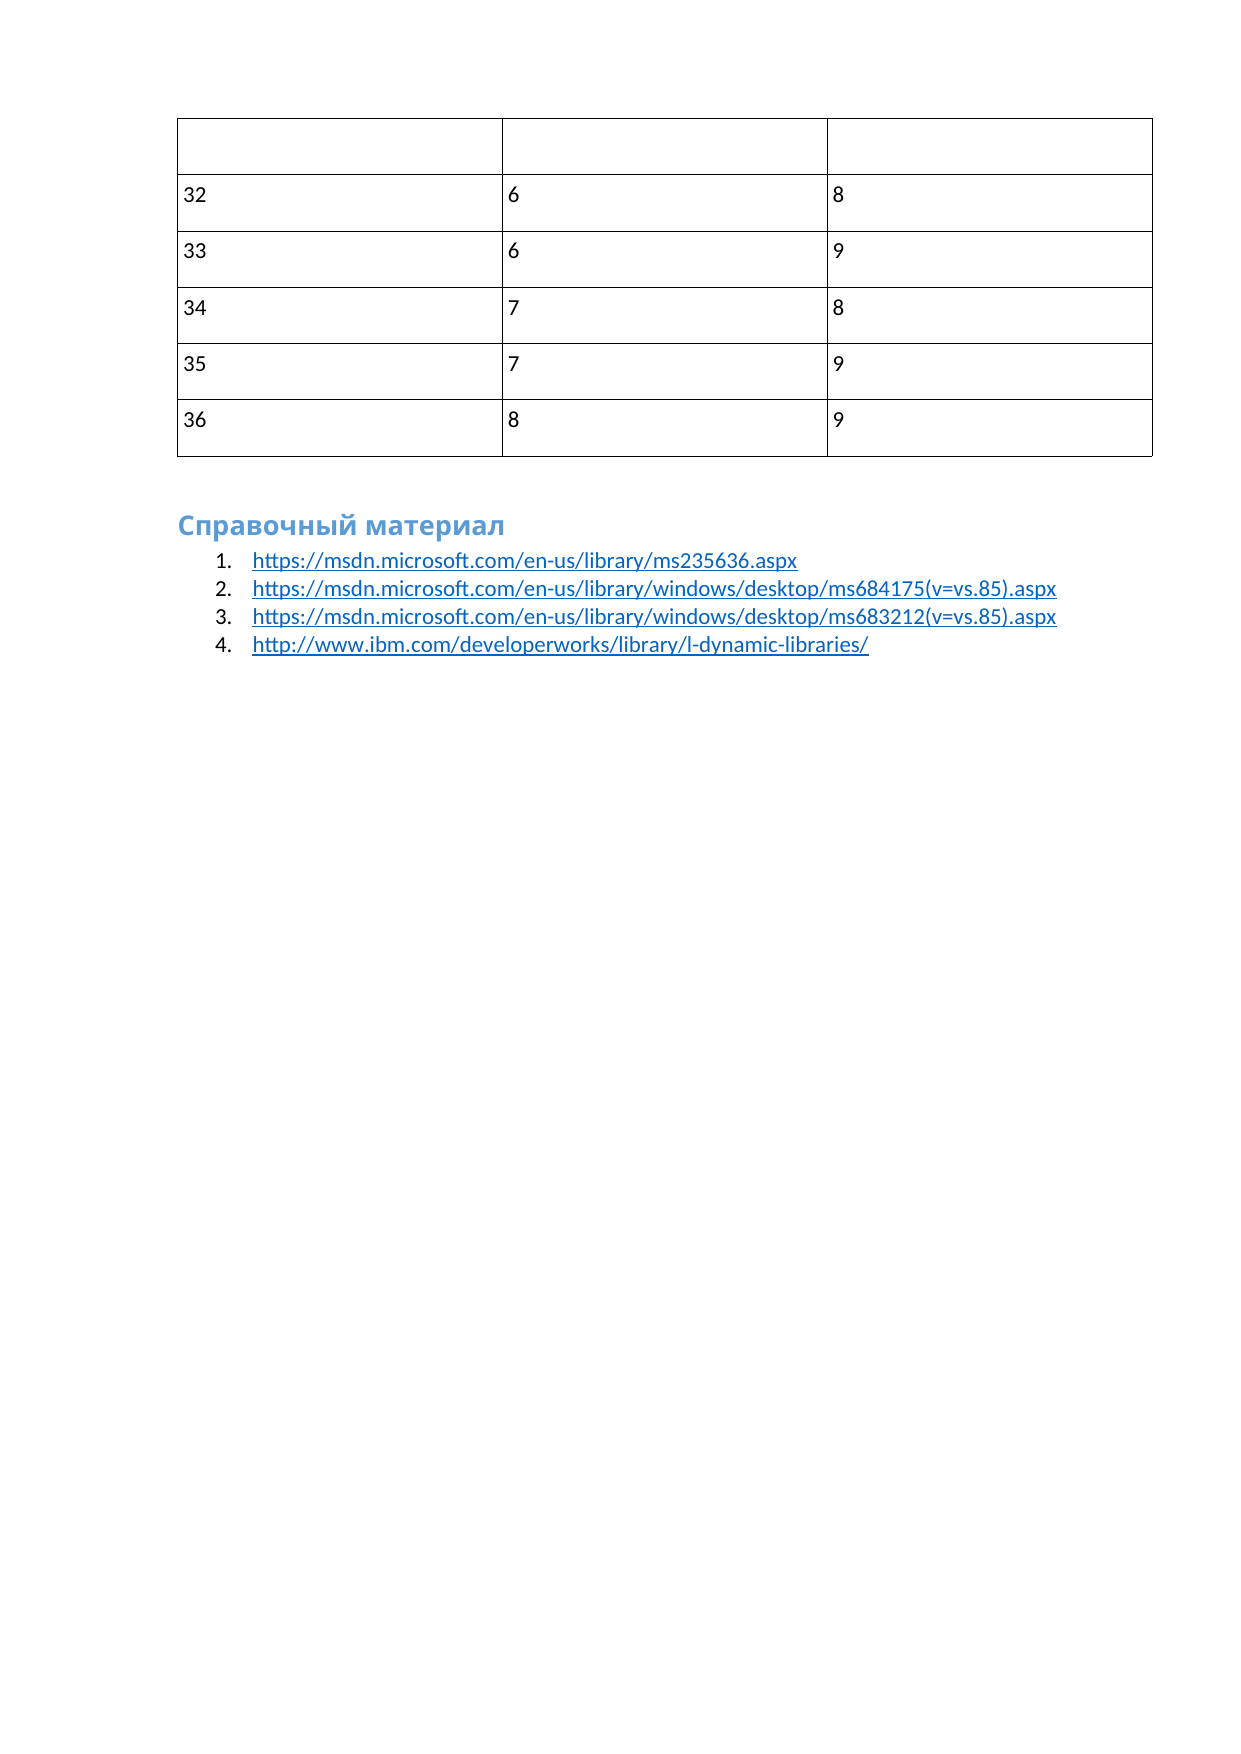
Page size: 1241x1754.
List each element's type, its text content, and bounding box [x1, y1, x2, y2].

table_cell [503, 119, 827, 174]
table_cell 8 [828, 175, 1152, 231]
table_cell 34 [178, 288, 502, 343]
table_cell [828, 119, 1152, 174]
list https://msdn.microsoft.com/en-us/library/ms235636.aspx [215, 546, 1152, 574]
subtitle Справочный материал [177, 506, 1152, 543]
table_cell 9 [828, 232, 1152, 287]
table_cell 8 [503, 400, 827, 456]
table_cell [178, 119, 502, 174]
list https://msdn.microsoft.com/en-us/library/windows/desktop/ms684175(v=vs.85).aspx [215, 574, 1152, 602]
list https://msdn.microsoft.com/en-us/library/windows/desktop/ms683212(v=vs.85).aspx [215, 602, 1152, 630]
table_cell 9 [828, 344, 1152, 399]
table_cell 6 [503, 175, 827, 231]
table_cell 32 [178, 175, 502, 231]
table_cell 33 [178, 232, 502, 287]
list http://www.ibm.com/developerworks/library/l-dynamic-libraries/ [215, 630, 1152, 658]
table_cell 9 [828, 400, 1152, 456]
table_cell 7 [503, 344, 827, 399]
table_cell 7 [503, 288, 827, 343]
table_cell 6 [503, 232, 827, 287]
table_cell 35 [178, 344, 502, 399]
table_cell 8 [828, 288, 1152, 343]
table_cell 36 [178, 400, 502, 456]
